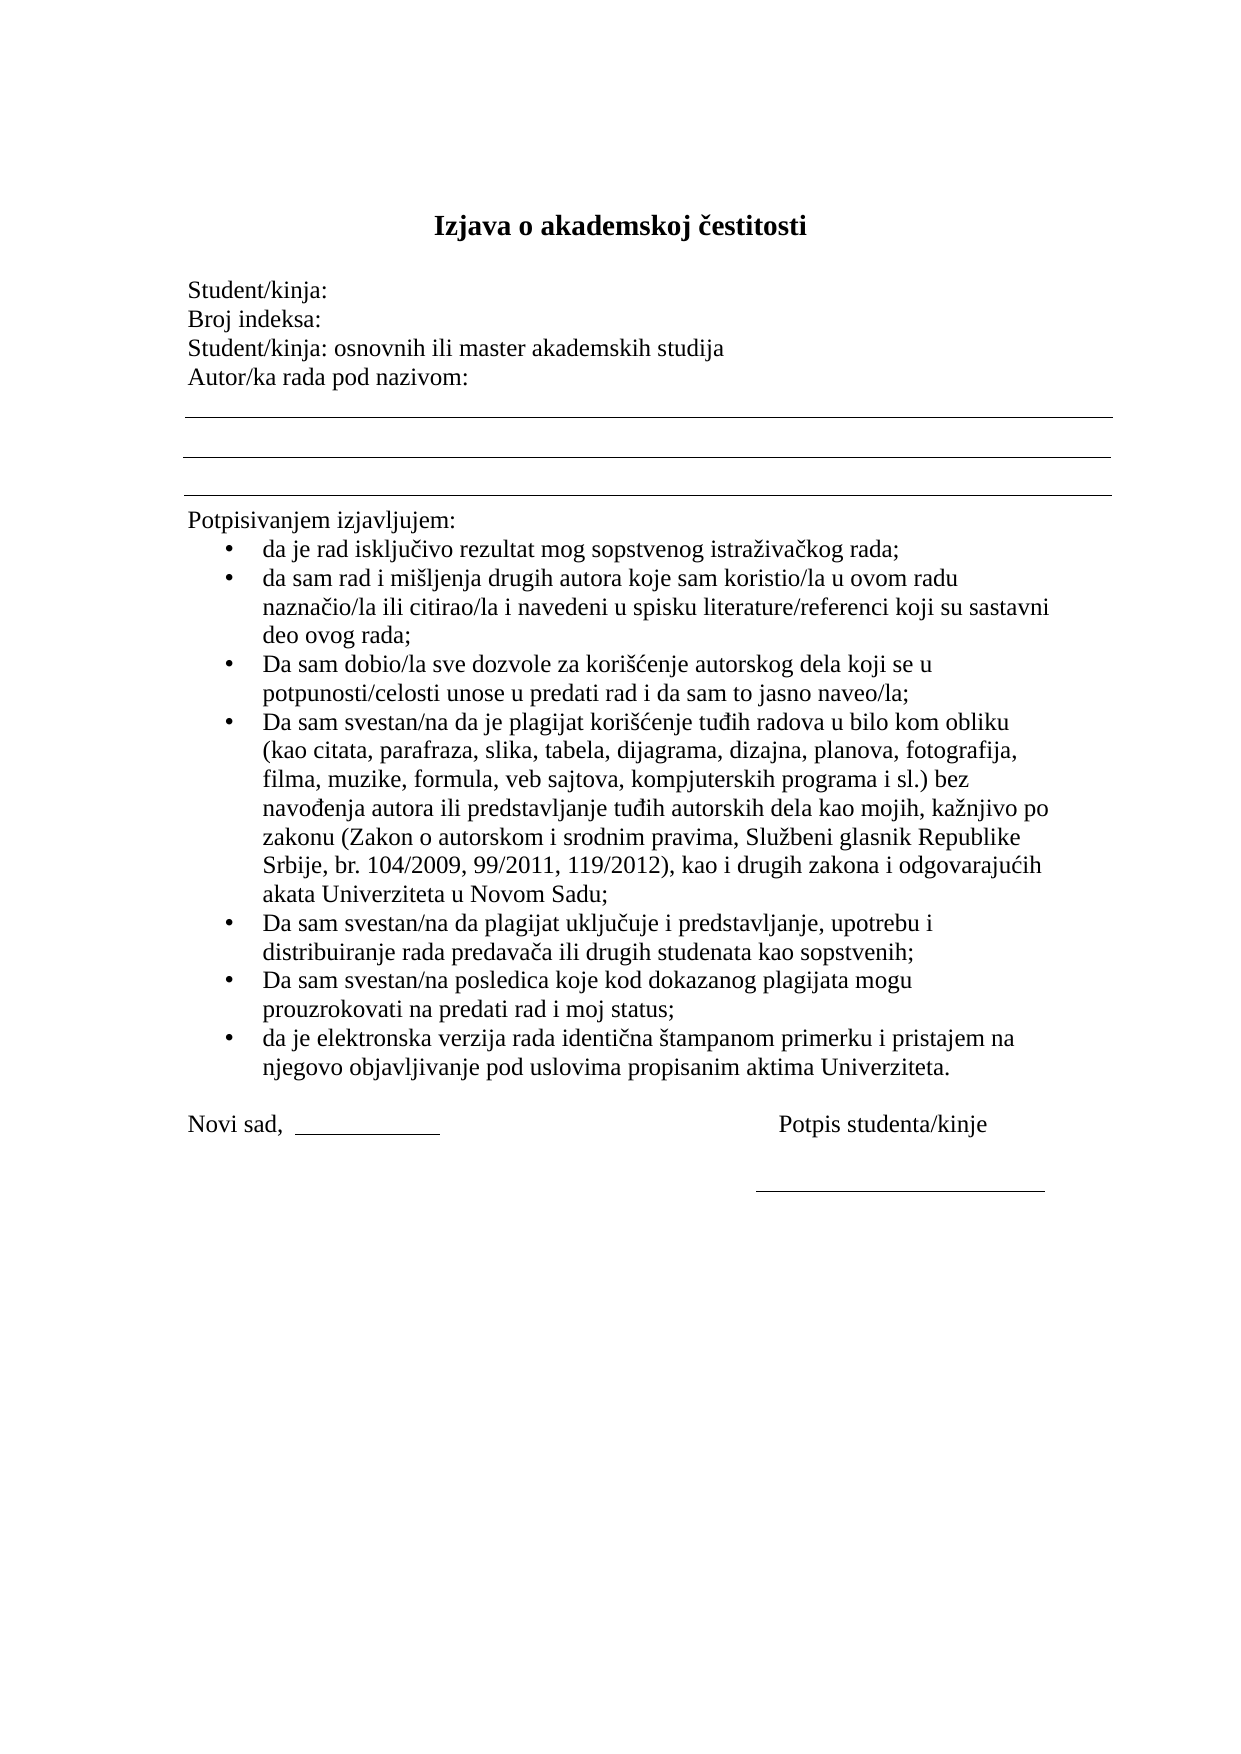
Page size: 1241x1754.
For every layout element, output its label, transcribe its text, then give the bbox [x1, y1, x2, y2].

text Novi sad, Potpis studenta/kinje [187, 1109, 1053, 1138]
list da sam rad i mišljenja drugih autora koje sam koristio/la u ovom radu naznačio/la ili citirao/la i navedeni u spisku literature/referenci koji su sastavni deo ovog rada; [225, 563, 1053, 649]
list da je rad isključivo rezultat mog sopstvenog istraživačkog rada; [225, 534, 1053, 563]
text Potpisivanjem izjavljujem: [187, 505, 1053, 534]
text Student/kinja: [187, 275, 1053, 304]
list Da sam dobio/la sve dozvole za korišćenje autorskog dela koji se u potpunosti/celosti unose u predati rad i da sam to jasno naveo/la; [225, 649, 1053, 707]
list da je elektronska verzija rada identična štampanom primerku i pristajem na njegovo objavljivanje pod uslovima propisanim aktima Univerziteta. [225, 1023, 1053, 1080]
text Broj indeksa: [187, 304, 1053, 333]
text Izjava o akademskoj čestitosti [187, 208, 1053, 242]
list Da sam svestan/na posledica koje kod dokazanog plagijata mogu prouzrokovati na predati rad i moj status; [225, 965, 1053, 1023]
list Da sam svestan/na da plagijat uključuje i predstavljanje, upotrebu i distribuiranje rada predavača ili drugih studenata kao sopstvenih; [225, 908, 1053, 965]
list Da sam svestan/na da je plagijat korišćenje tuđih radova u bilo kom obliku (kao citata, parafraza, slika, tabela, dijagrama, dizajna, planova, fotografija, filma, muzike, formula, veb sajtova, kompjuterskih programa i sl.) bez navođenja autora ili predstavljanje tuđih autorskih dela kao mojih, kažnjivo po zakonu (Zakon o autorskom i srodnim pravima, Službeni glasnik Republike Srbije, br. 104/2009, 99/2011, 119/2012), kao i drugih zakona i odgovarajućih akata Univerziteta u Novom Sadu; [225, 707, 1053, 908]
text Autor/ka rada pod nazivom: [187, 362, 1053, 390]
text Student/kinja: osnovnih ili master akademskih studijа [187, 333, 1053, 362]
